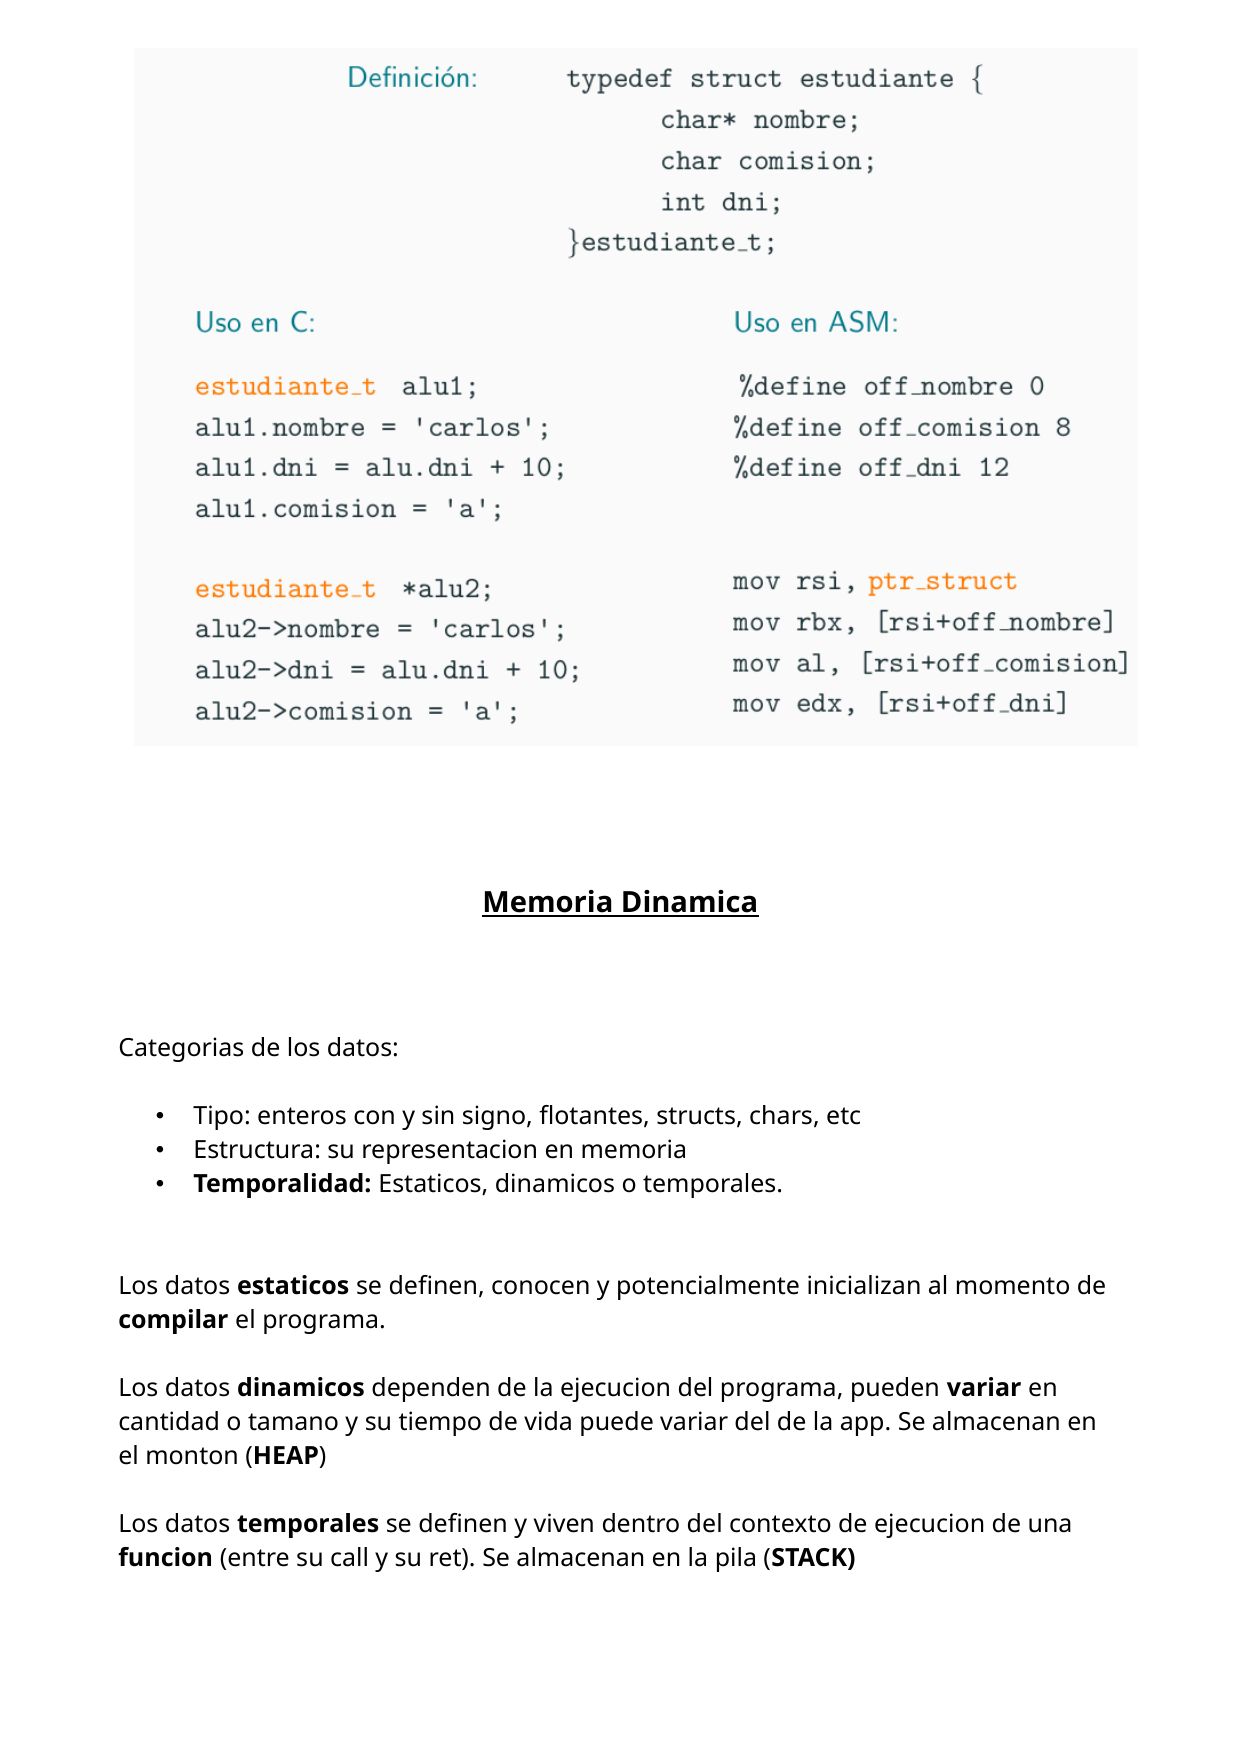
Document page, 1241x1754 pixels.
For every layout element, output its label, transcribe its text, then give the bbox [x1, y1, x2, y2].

text Memoria Dinamica [118, 882, 1122, 921]
text Categorias de los datos: [118, 1029, 1122, 1063]
text Los datos estaticos se definen, conocen y potencialmente inicializan al momento de compilar el programa. [118, 1268, 1122, 1336]
list Estructura: su representacion en memoria [156, 1131, 1122, 1165]
list Tipo: enteros con y sin signo, flotantes, structs, chars, etc [156, 1097, 1122, 1131]
picture [133, 48, 1138, 746]
list Temporalidad: Estaticos, dinamicos o temporales. [156, 1165, 1122, 1199]
text Los datos dinamicos dependen de la ejecucion del programa, pueden variar en cantidad o tamano y su tiempo de vida puede variar del de la app. Se almacenan en el monton (HEAP) [118, 1370, 1122, 1472]
text Los datos temporales se definen y viven dentro del contexto de ejecucion de una funcion (entre su call y su ret). Se almacenan en la pila (STACK) [118, 1506, 1122, 1574]
